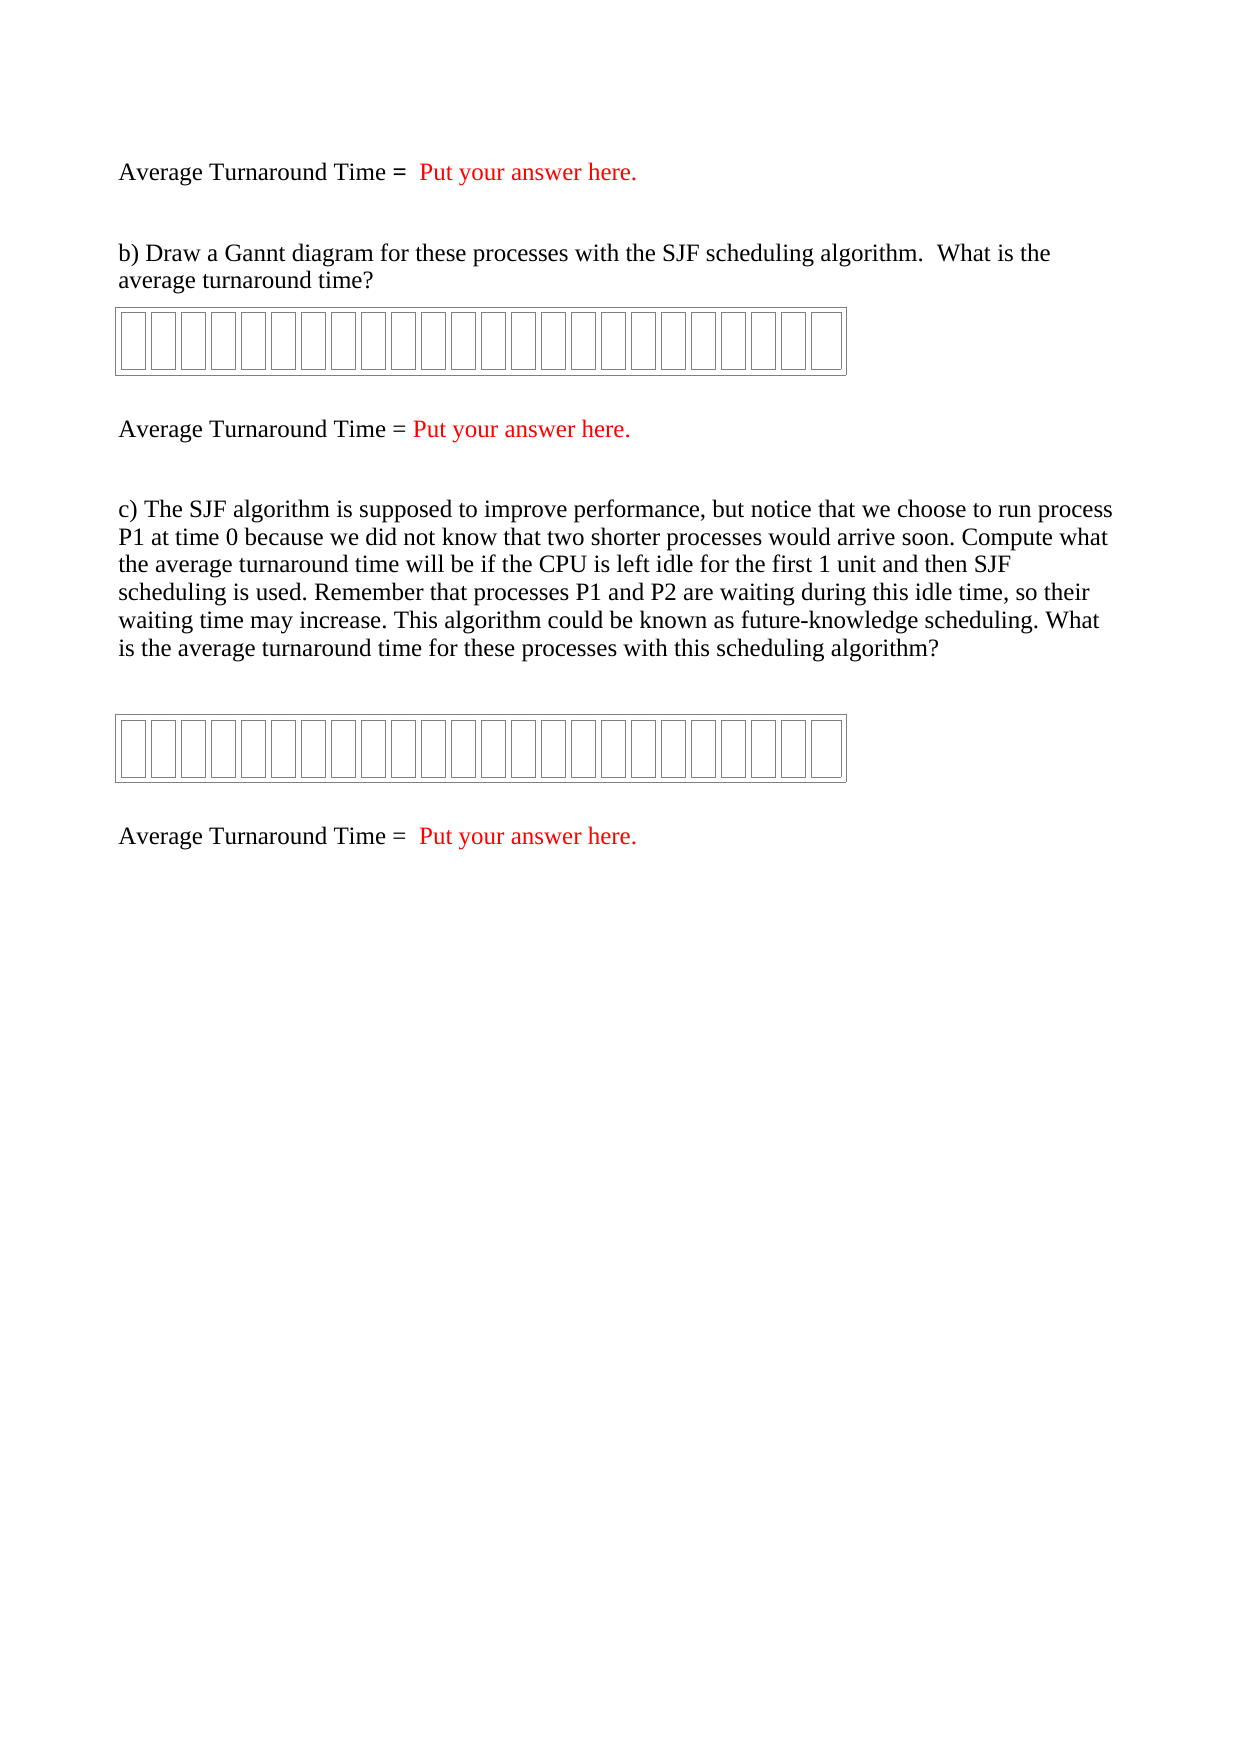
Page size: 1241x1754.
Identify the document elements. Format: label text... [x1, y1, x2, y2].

table_header [478, 715, 508, 777]
table_header [302, 721, 325, 777]
table_header [362, 313, 385, 369]
table_header [328, 308, 358, 369]
table_header [812, 721, 841, 777]
table_header [152, 313, 175, 369]
table_header [808, 308, 843, 369]
table_header [358, 308, 388, 369]
table_header [182, 313, 205, 369]
table_header [722, 721, 745, 777]
table_header [208, 715, 238, 777]
table_header [628, 715, 658, 777]
table_header [782, 313, 805, 369]
table_header [482, 721, 505, 777]
table_header [392, 313, 415, 369]
table_header [272, 313, 295, 369]
table_header [572, 313, 595, 369]
table_header [122, 721, 145, 777]
table_header [748, 308, 778, 369]
table_header [688, 715, 718, 777]
table_header [568, 308, 598, 369]
table_header [482, 313, 505, 369]
table_header [778, 715, 808, 777]
table_header [212, 313, 235, 369]
text Average Turnaround Time = Put your answer here. [118, 158, 1122, 186]
table_header [598, 308, 628, 369]
table_header [448, 308, 478, 369]
table_header [208, 308, 238, 369]
table_header [422, 313, 445, 369]
table_header [572, 721, 595, 777]
table_header [782, 721, 805, 777]
table_header [722, 313, 745, 369]
table_header [418, 308, 448, 369]
table_header [752, 721, 775, 777]
table_header [602, 313, 625, 369]
table_header [182, 721, 205, 777]
table_header [242, 721, 265, 777]
table_header [658, 308, 688, 369]
table_header [242, 313, 265, 369]
table_header [122, 313, 145, 369]
table_header [658, 715, 688, 777]
table_header [718, 715, 748, 777]
table_header [448, 715, 478, 777]
table_header [688, 308, 718, 369]
table_header [238, 308, 268, 369]
table_header [752, 313, 775, 369]
table_header [538, 308, 568, 369]
table_header [808, 715, 843, 777]
table_header [298, 308, 328, 369]
table_header [778, 308, 808, 369]
text Average Turnaround Time = Put your answer here. [118, 415, 1122, 442]
text b) Draw a Gannt diagram for these processes with the SJF scheduling algorithm. What is the average turnaround time? [118, 239, 1122, 294]
table_header [328, 715, 358, 777]
table_header [358, 715, 388, 777]
table_header [748, 715, 778, 777]
table_header [118, 715, 148, 777]
table_header [662, 721, 685, 777]
table_header [422, 721, 445, 777]
text c) The SJF algorithm is supposed to improve performance, but notice that we choose to run process P1 at time 0 because we did not know that two shorter processes would arrive soon. Compute what the average turnaround time will be if the CPU is left idle for the first 1 unit and then SJF scheduling is used. Remember that processes P1 and P2 are waiting during this idle time, so their waiting time may increase. This algorithm could be known as future-knowledge scheduling. What is the average turnaround time for these processes with this scheduling algorithm? [118, 495, 1122, 661]
table_header [178, 715, 208, 777]
table_header [692, 721, 715, 777]
table_header [628, 308, 658, 369]
table_header [568, 715, 598, 777]
table_header [392, 721, 415, 777]
table_header [418, 715, 448, 777]
text Average Turnaround Time = Put your answer here. [118, 822, 1122, 850]
table_header [662, 313, 685, 369]
table_header [388, 308, 418, 369]
table_header [542, 721, 565, 777]
table_header [452, 313, 475, 369]
table_header [332, 721, 355, 777]
table_header [388, 715, 418, 777]
table_header [542, 313, 565, 369]
table_header [268, 308, 298, 369]
table_header [272, 721, 295, 777]
table_header [478, 308, 508, 369]
table_header [178, 308, 208, 369]
table_header [148, 308, 178, 369]
table_header [118, 308, 148, 369]
table_header [508, 715, 538, 777]
table_header [512, 313, 535, 369]
table_header [512, 721, 535, 777]
table_header [692, 313, 715, 369]
table_header [812, 313, 841, 369]
table_header [362, 721, 385, 777]
table_header [508, 308, 538, 369]
table_header [302, 313, 325, 369]
table_header [538, 715, 568, 777]
table_header [268, 715, 298, 777]
table_header [238, 715, 268, 777]
table_header [212, 721, 235, 777]
table_header [152, 721, 175, 777]
table_header [452, 721, 475, 777]
table_header [298, 715, 328, 777]
table_header [718, 308, 748, 369]
table_header [148, 715, 178, 777]
table_header [598, 715, 628, 777]
table_header [602, 721, 625, 777]
table_header [332, 313, 355, 369]
table_header [632, 721, 655, 777]
table_header [632, 313, 655, 369]
